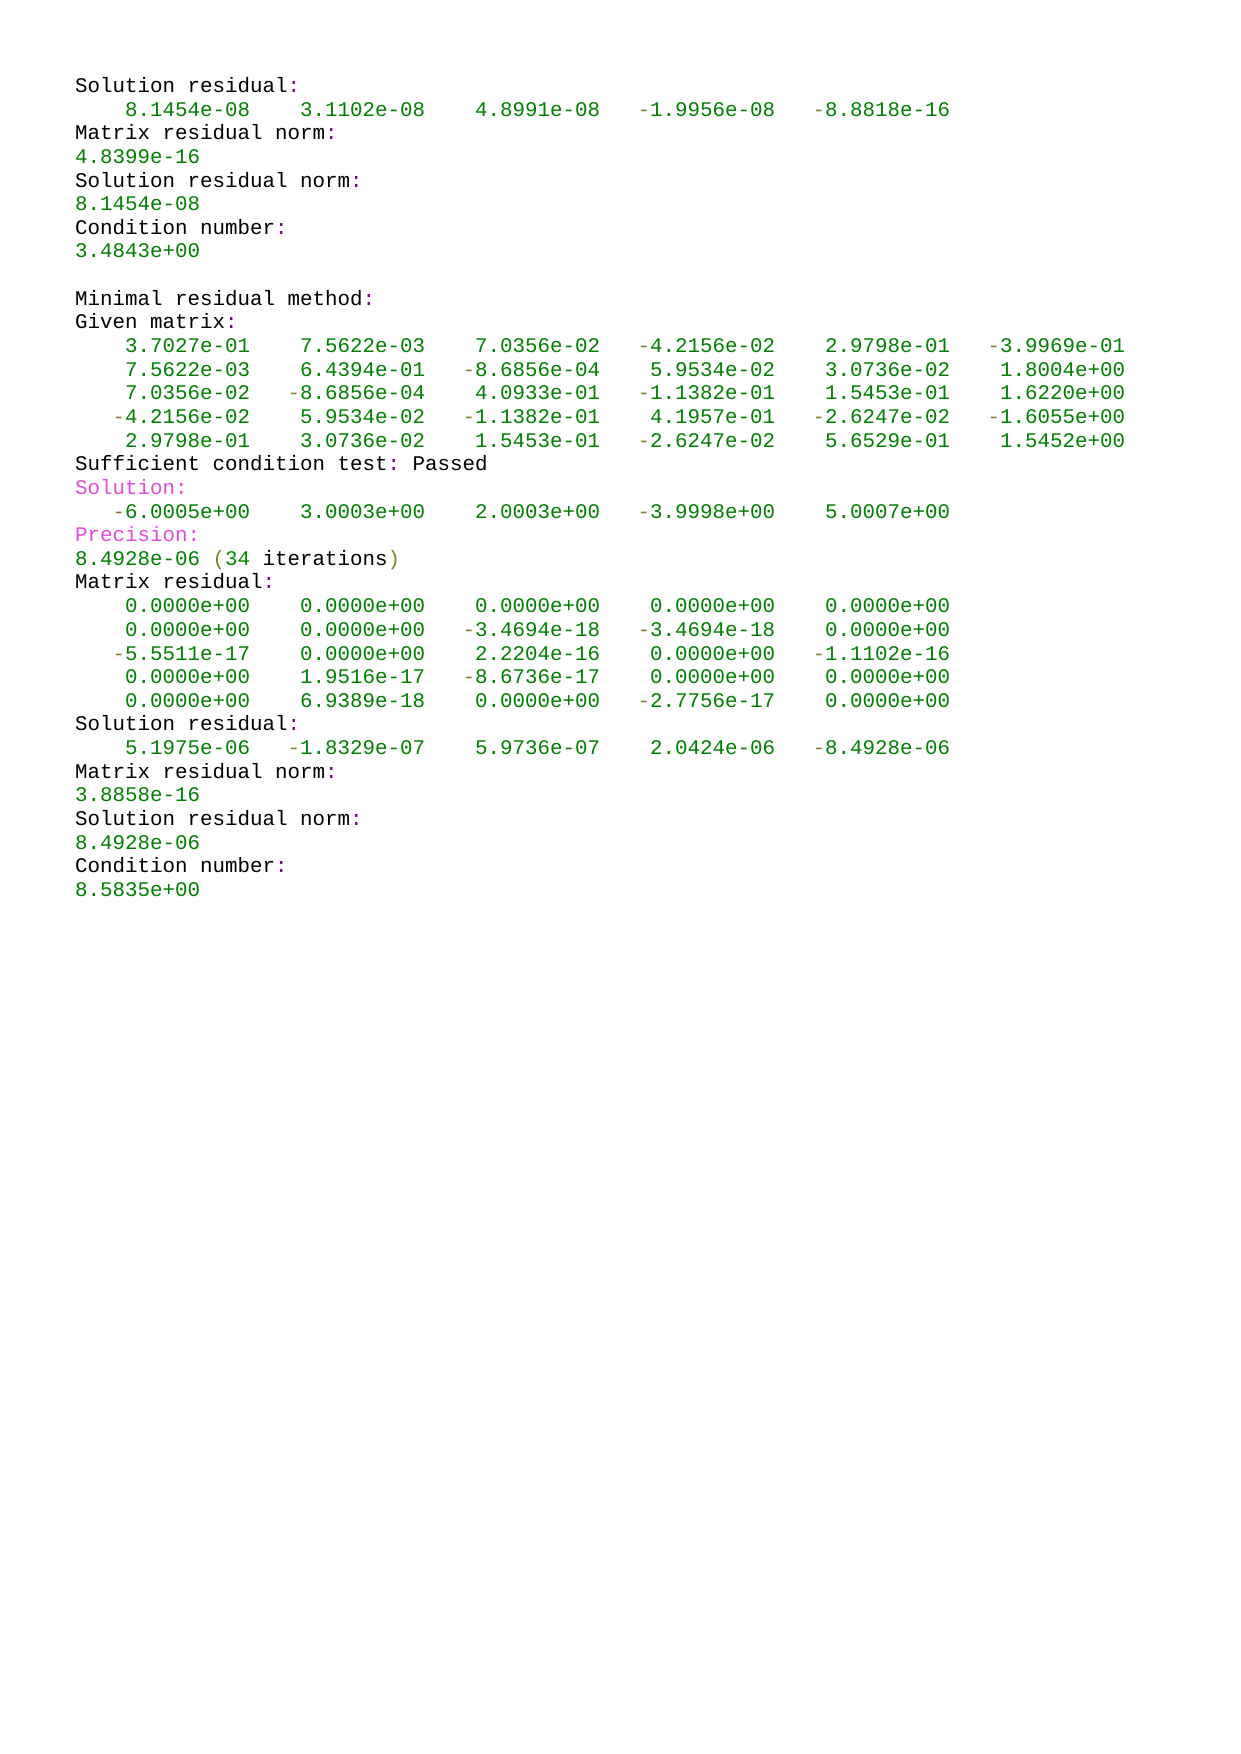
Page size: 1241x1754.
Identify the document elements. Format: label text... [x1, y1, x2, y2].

text -4.2156e-02 5.9534e-02 -1.1382e-01 4.1957e-01 -2.6247e-02 -1.6055e+00 [75, 406, 1166, 430]
text 8.4928e-06 [75, 832, 1166, 855]
text 0.0000e+00 0.0000e+00 0.0000e+00 0.0000e+00 0.0000e+00 [75, 595, 1166, 619]
text Precision: [75, 524, 1166, 548]
text 4.8399e-16 [75, 146, 1166, 169]
text Given matrix: [75, 311, 1166, 335]
text Matrix residual norm: [75, 761, 1166, 784]
text Matrix residual norm: [75, 122, 1166, 146]
text 7.0356e-02 -8.6856e-04 4.0933e-01 -1.1382e-01 1.5453e-01 1.6220e+00 [75, 382, 1166, 406]
text Matrix residual: [75, 572, 1166, 595]
text -6.0005e+00 3.0003e+00 2.0003e+00 -3.9998e+00 5.0007e+00 [75, 501, 1166, 524]
text 3.7027e-01 7.5622e-03 7.0356e-02 -4.2156e-02 2.9798e-01 -3.9969e-01 [75, 335, 1166, 359]
text 3.4843e+00 [75, 241, 1166, 264]
text Condition number: [75, 855, 1166, 879]
text 8.1454e-08 3.1102e-08 4.8991e-08 -1.9956e-08 -8.8818e-16 [75, 99, 1166, 122]
text Minimal residual method: [75, 288, 1166, 311]
text Solution residual: [75, 75, 1166, 99]
text Condition number: [75, 217, 1166, 241]
text Sufficient condition test: Passed [75, 453, 1166, 477]
text Solution residual norm: [75, 808, 1166, 832]
text Solution residual norm: [75, 169, 1166, 193]
text 2.9798e-01 3.0736e-02 1.5453e-01 -2.6247e-02 5.6529e-01 1.5452e+00 [75, 430, 1166, 453]
text 8.4928e-06 (34 iterations) [75, 548, 1166, 572]
text 8.1454e-08 [75, 193, 1166, 217]
text 0.0000e+00 0.0000e+00 -3.4694e-18 -3.4694e-18 0.0000e+00 [75, 619, 1166, 642]
text 3.8858e-16 [75, 784, 1166, 808]
text Solution residual: [75, 713, 1166, 737]
text 8.5835e+00 [75, 879, 1166, 903]
text 7.5622e-03 6.4394e-01 -8.6856e-04 5.9534e-02 3.0736e-02 1.8004e+00 [75, 359, 1166, 382]
text Solution: [75, 477, 1166, 501]
text 0.0000e+00 1.9516e-17 -8.6736e-17 0.0000e+00 0.0000e+00 [75, 666, 1166, 690]
text 0.0000e+00 6.9389e-18 0.0000e+00 -2.7756e-17 0.0000e+00 [75, 690, 1166, 713]
text 5.1975e-06 -1.8329e-07 5.9736e-07 2.0424e-06 -8.4928e-06 [75, 737, 1166, 761]
text -5.5511e-17 0.0000e+00 2.2204e-16 0.0000e+00 -1.1102e-16 [75, 642, 1166, 666]
